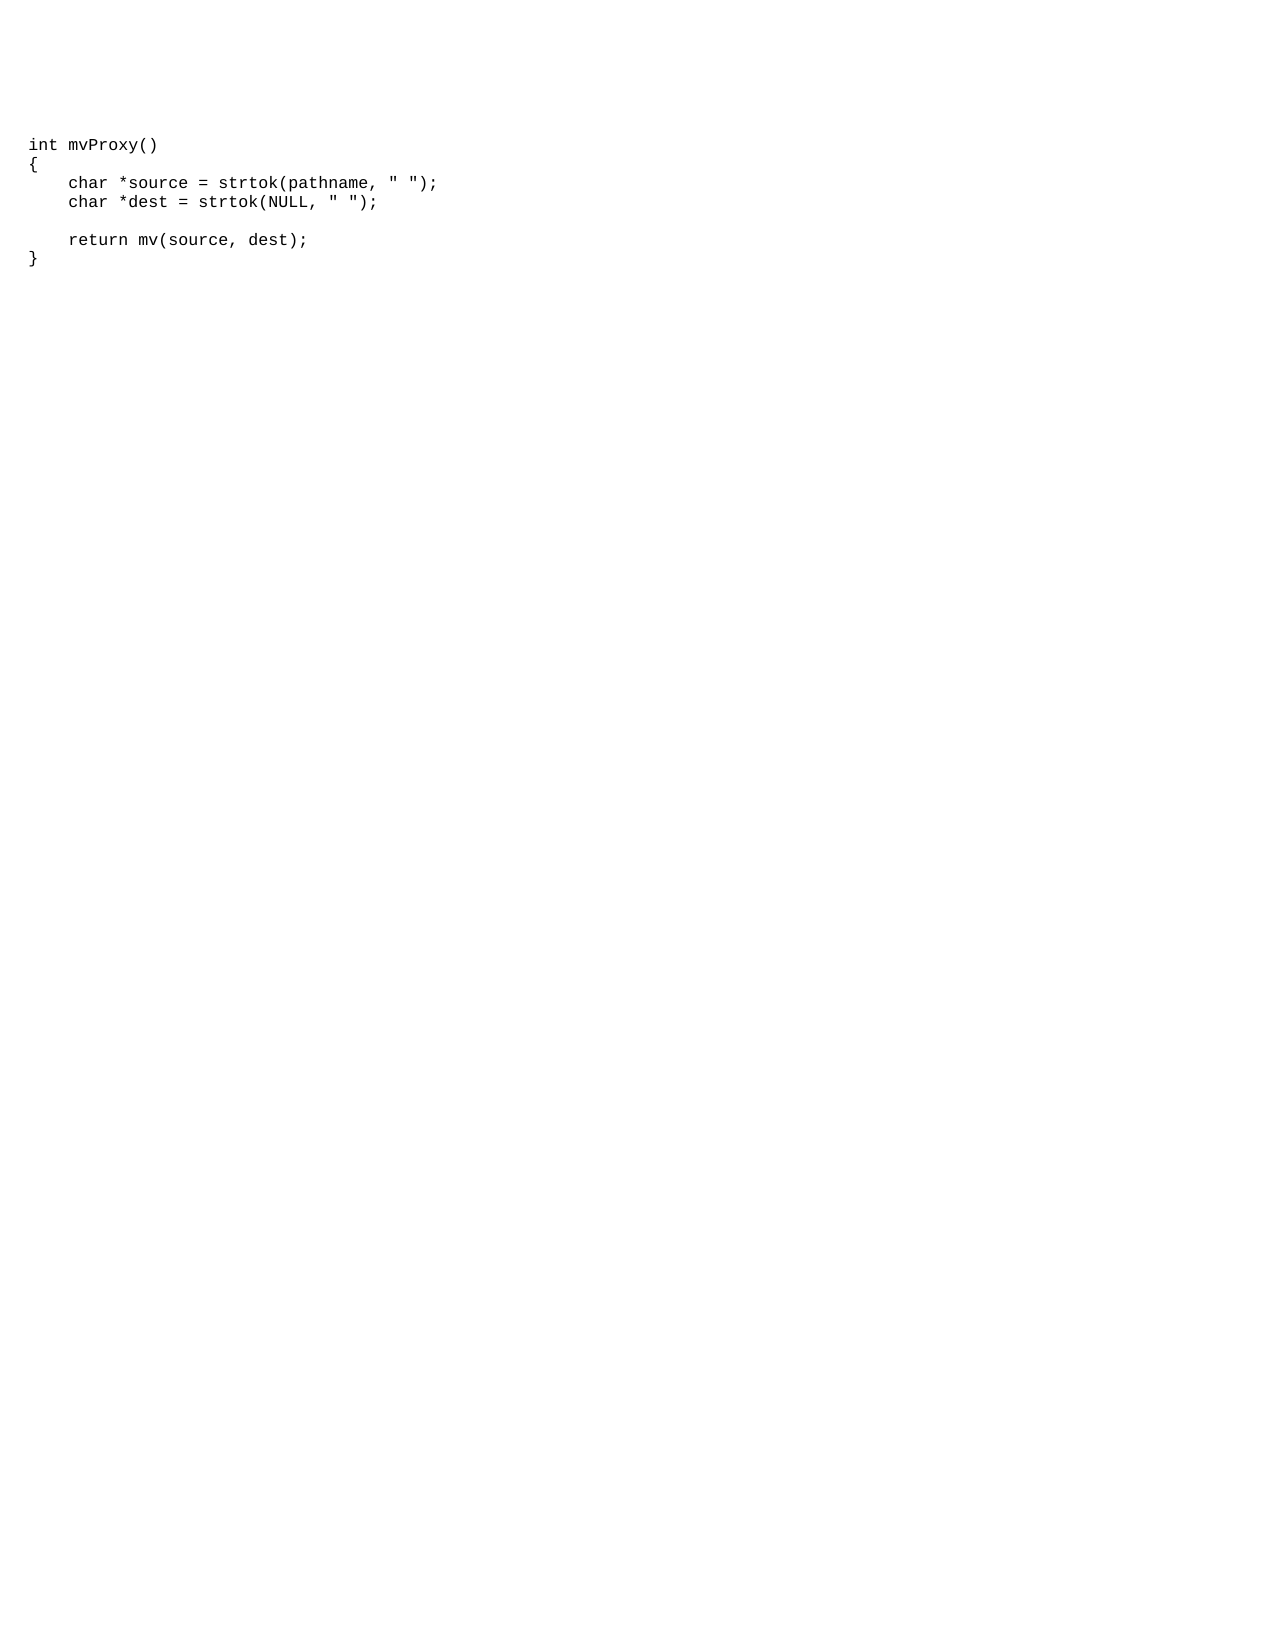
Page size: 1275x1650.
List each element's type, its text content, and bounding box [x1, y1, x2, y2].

text int mvProxy() [28, 137, 1219, 156]
text char *dest = strtok(NULL, " "); [28, 193, 1219, 212]
text } [28, 250, 1219, 269]
text char *source = strtok(pathname, " "); [28, 175, 1219, 193]
text return mv(source, dest); [28, 231, 1219, 250]
text { [28, 156, 1219, 175]
